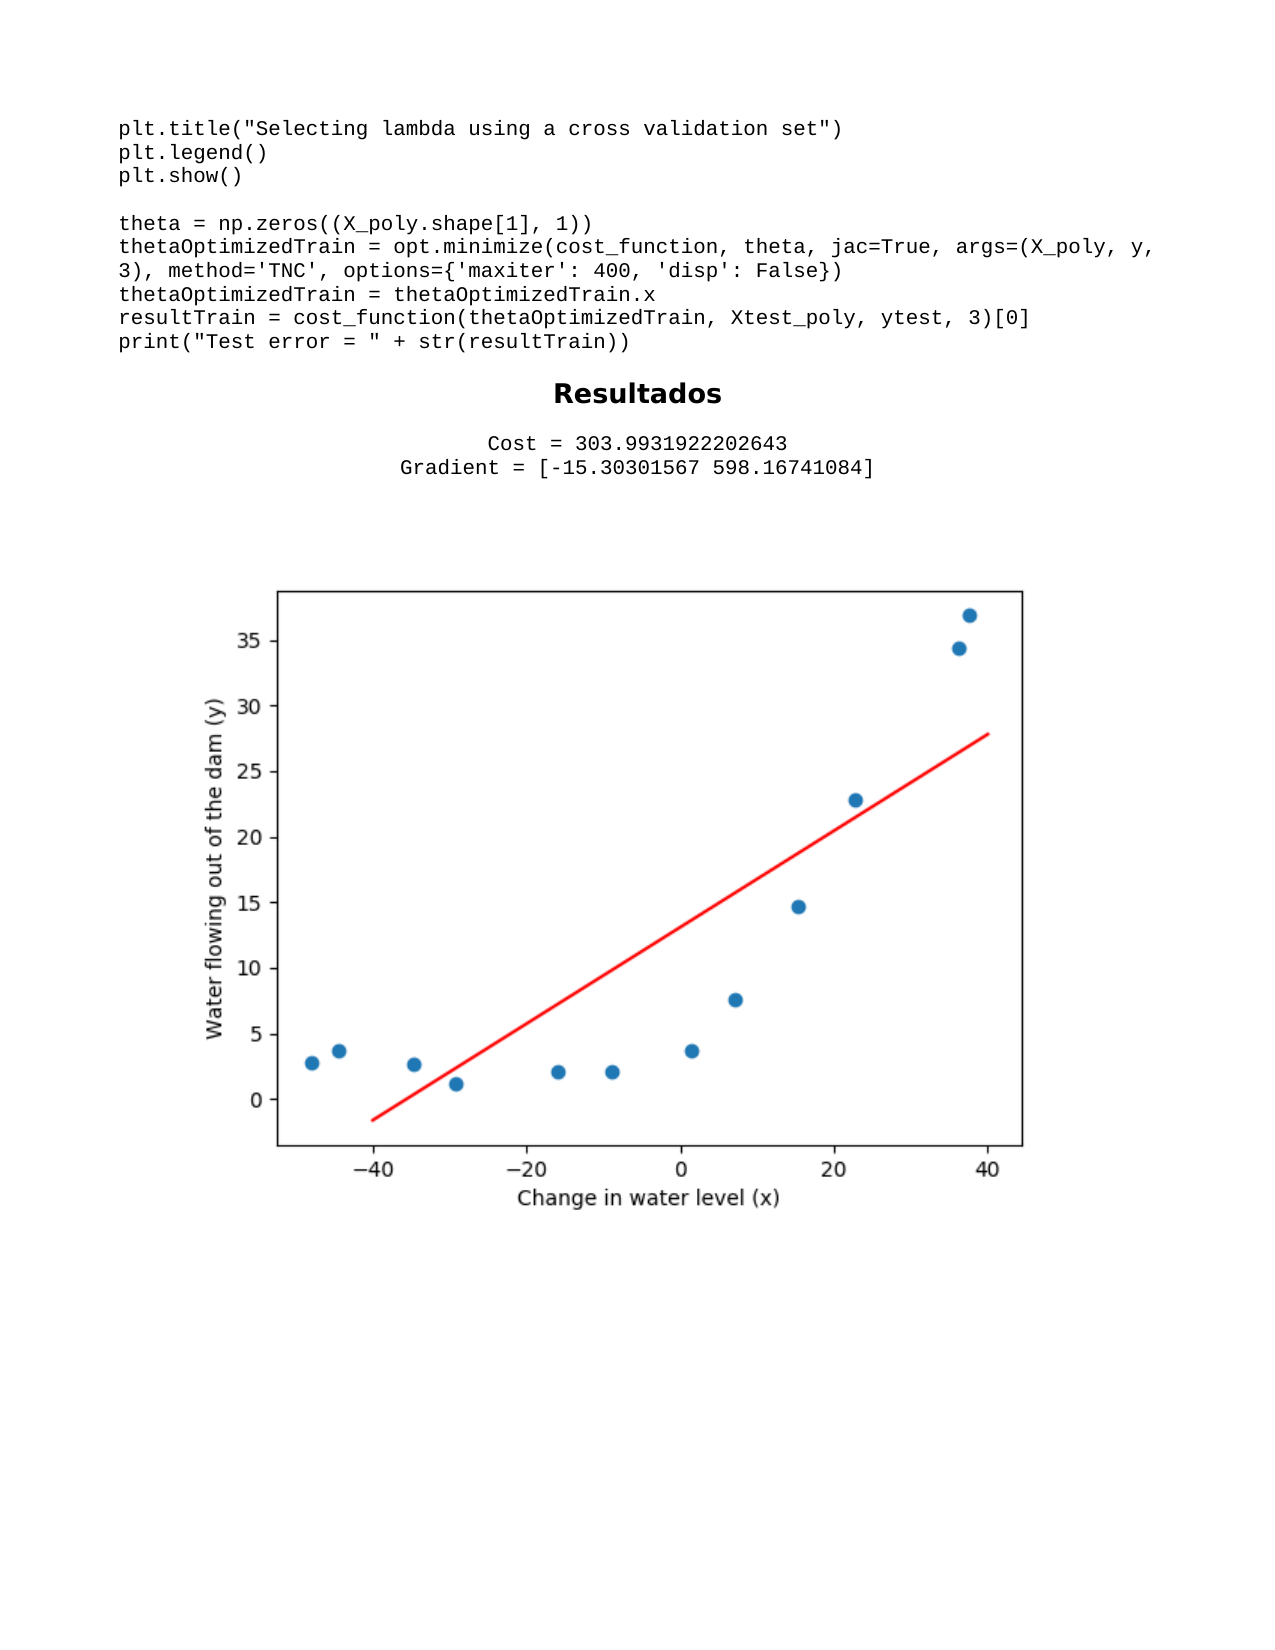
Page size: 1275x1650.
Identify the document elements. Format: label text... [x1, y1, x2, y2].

text Gradient = [-15.30301567 598.16741084] [118, 457, 1157, 481]
text print("Test error = " + str(resultTrain)) [118, 331, 1157, 354]
text thetaOptimizedTrain = thetaOptimizedTrain.x [118, 284, 1157, 307]
text plt.title("Selecting lambda using a cross validation set") [118, 118, 1157, 142]
picture [157, 504, 1118, 1225]
text thetaOptimizedTrain = opt.minimize(cost_function, theta, jac=True, args=(X_poly, y, 3), method='TNC', options={'maxiter': 400, 'disp': False}) [118, 236, 1157, 284]
text plt.show() [118, 165, 1157, 189]
text Resultados [118, 378, 1157, 410]
text resultTrain = cost_function(thetaOptimizedTrain, Xtest_poly, ytest, 3)[0] [118, 307, 1157, 331]
text theta = np.zeros((X_poly.shape[1], 1)) [118, 213, 1157, 236]
text plt.legend() [118, 142, 1157, 165]
text Cost = 303.9931922202643 [118, 433, 1157, 457]
